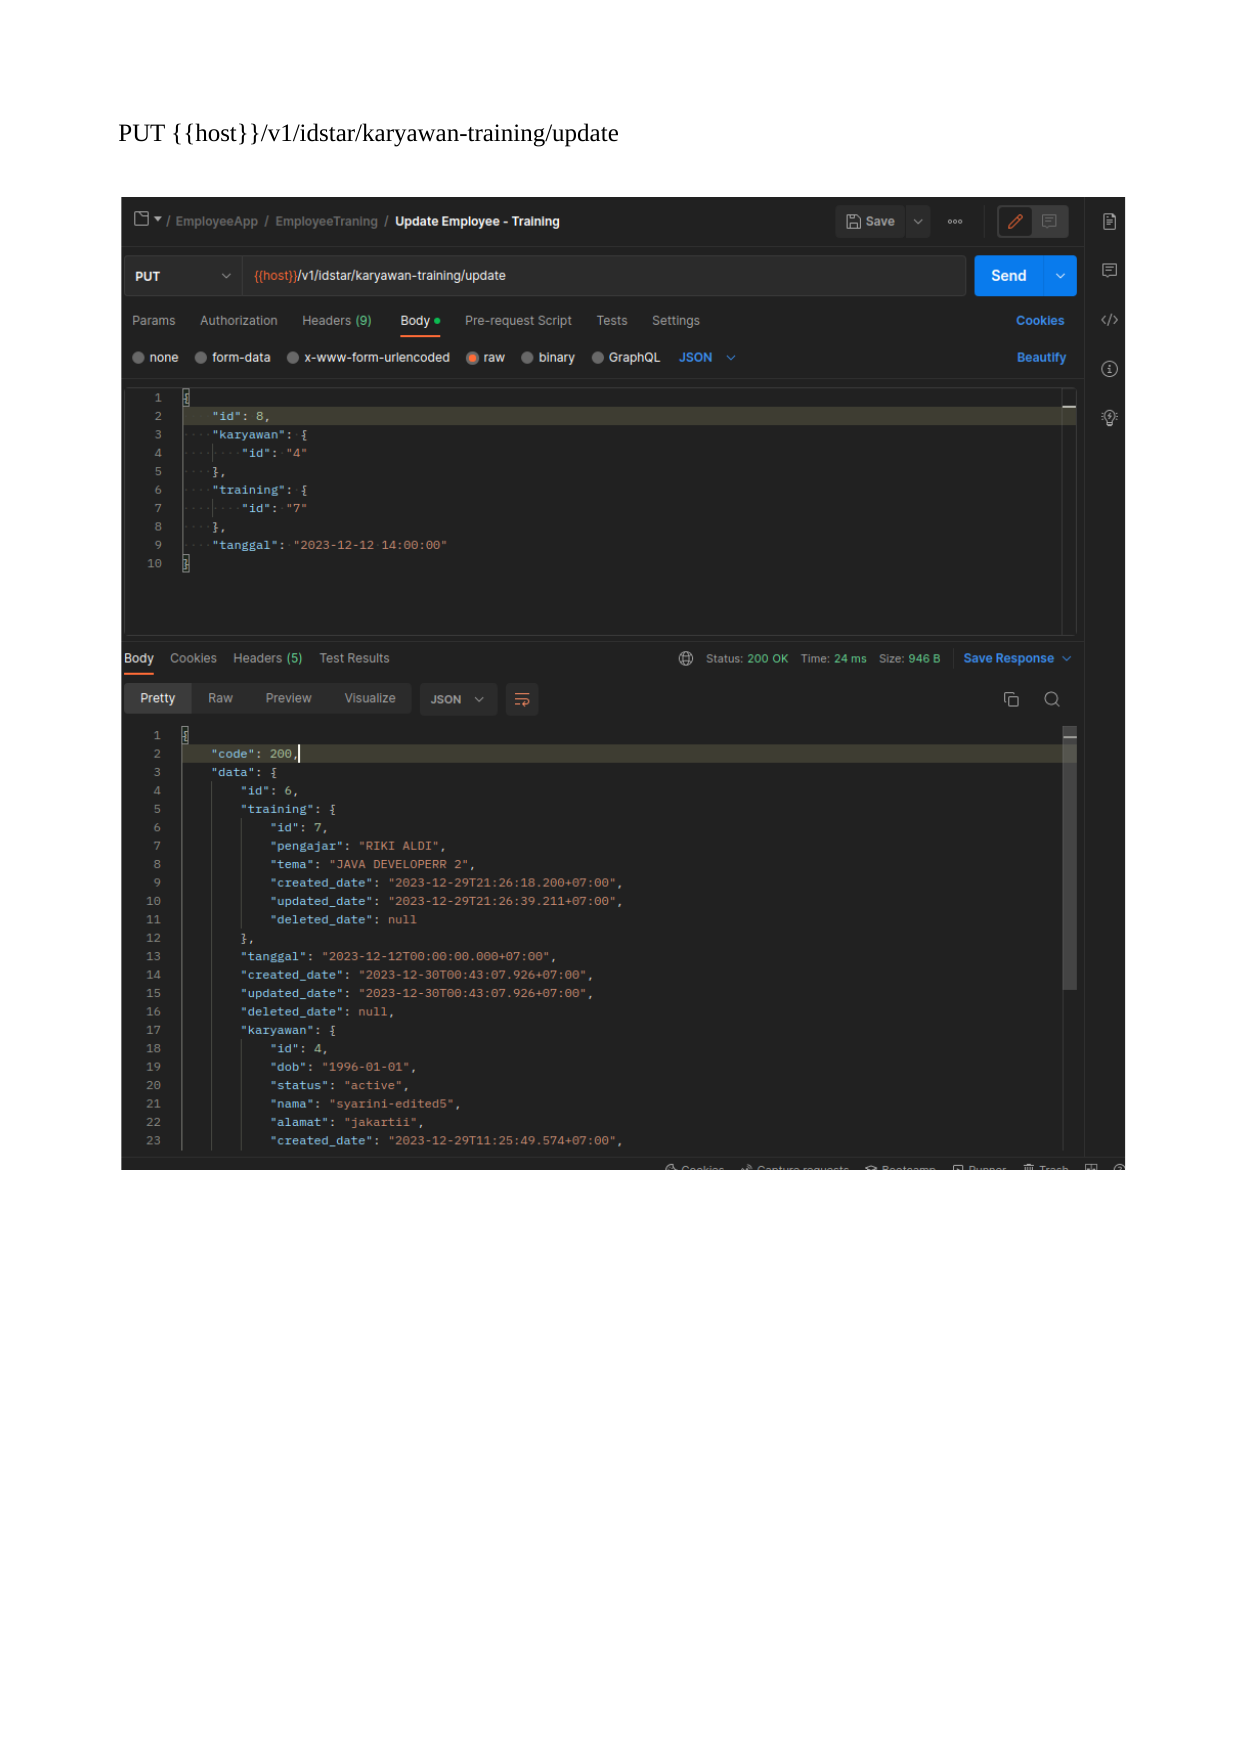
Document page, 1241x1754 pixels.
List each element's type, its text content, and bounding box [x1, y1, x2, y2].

picture [121, 197, 1126, 1170]
text PUT {{host}}/v1/idstar/karyawan-training/update [118, 118, 1122, 147]
